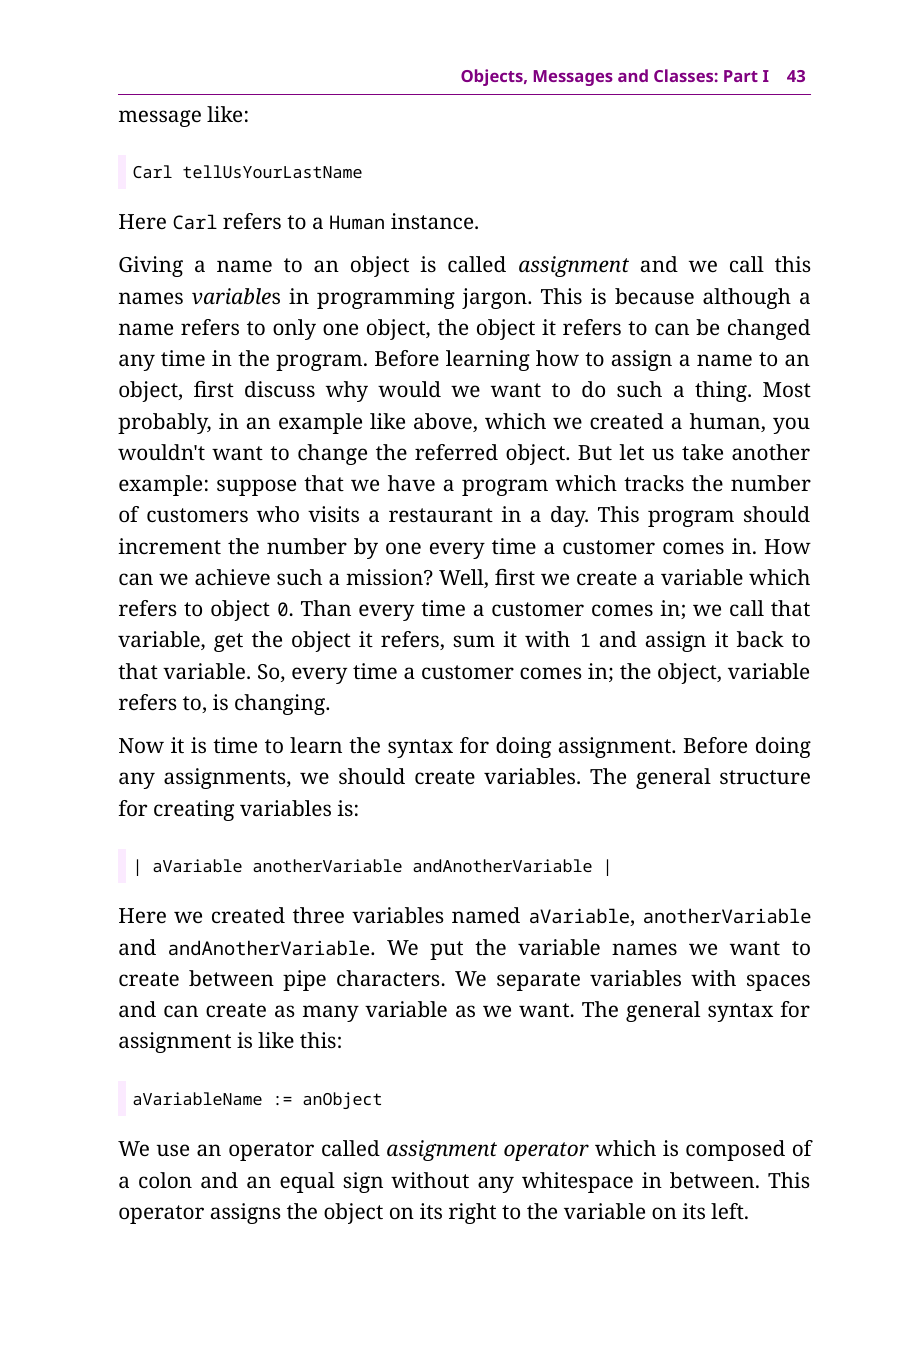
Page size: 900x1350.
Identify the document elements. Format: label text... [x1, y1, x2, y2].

text Here we created three variables named aVariable, anotherVariable and andAnotherVariable. We put the variable names we want to create between pipe characters. We separate variables with spaces and can create as many variable as we want. The general syntax for assignment is like this: [118, 902, 811, 1055]
text Carl tellUsYourLastName [118, 154, 811, 189]
text Now it is time to learn the syntax for doing assignment. Before doing any assignments, we should create variables. The general structure for creating variables is: [118, 731, 811, 822]
text We use an operator called assignment operator which is composed of a colon and an equal sign without any whitespace in between. This operator assigns the object on its right to the variable on its left. [118, 1134, 811, 1225]
text | aVariable anotherVariable andAnotherVariable | [118, 848, 811, 883]
text message like: [118, 100, 811, 128]
text Here Carl refers to a Human instance. [118, 208, 811, 236]
text Giving a name to an object is called assignment and we call this names variables in programming jargon. This is because although a name refers to only one object, the object it refers to can be changed any time in the program. Before learning how to assign a name to an object, first discuss why would we want to do such a thing. Most probably, in an example like above, which we created a human, you wouldn't want to change the referred object. But let us take another example: suppose that we have a program which tracks the number of customers who visits a restaurant in a day. This program should increment the number by one every time a customer comes in. How can we achieve such a mission? Well, first we create a variable which refers to object 0. Than every time a customer comes in; we call that variable, get the object it refers, sum it with 1 and assign it back to that variable. So, every time a customer comes in; the object, variable refers to, is changing. [118, 251, 811, 717]
text aVariableName := anObject [126, 1081, 811, 1116]
